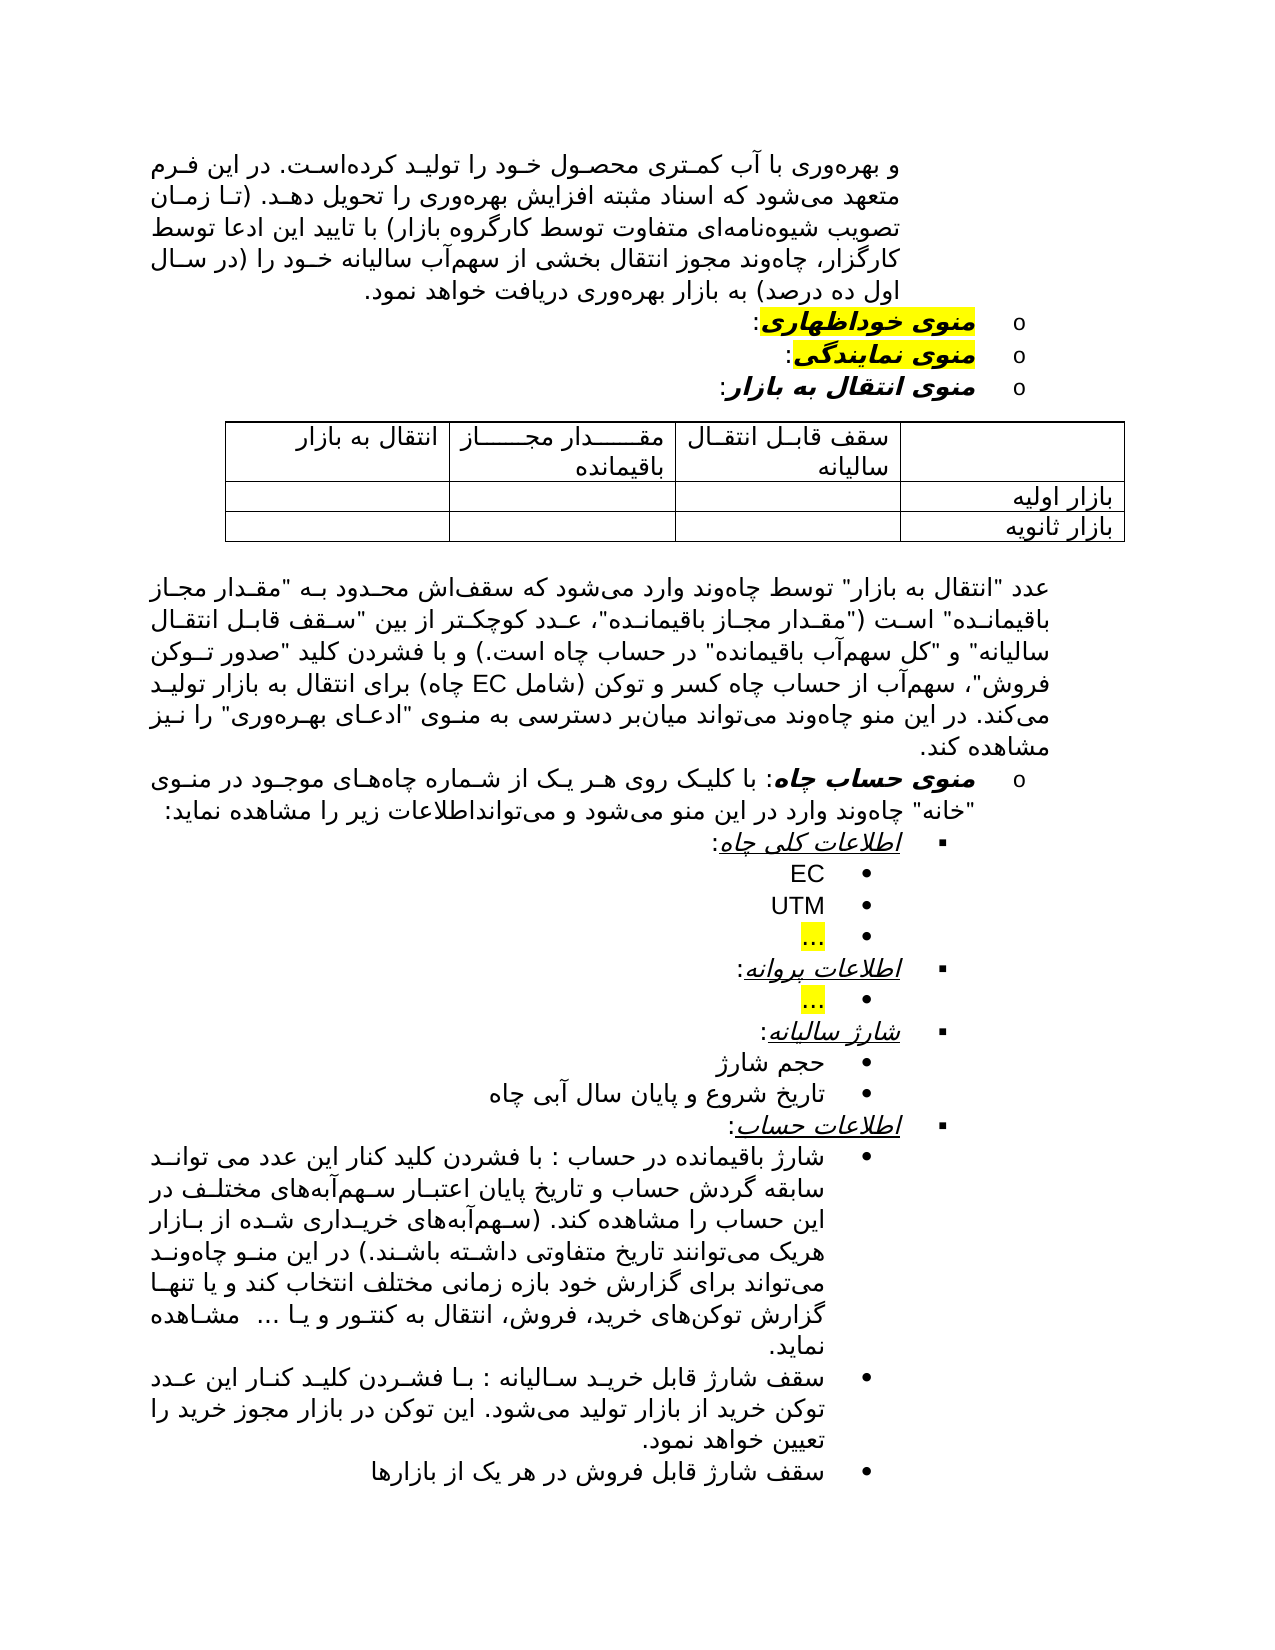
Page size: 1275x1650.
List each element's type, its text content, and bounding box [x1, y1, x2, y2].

list اطلاعات پروانه: [150, 954, 937, 983]
table_header مقدار مجاز باقیمانده [450, 423, 675, 481]
list تاریخ شروع و پایان سال آبی چاه [150, 1079, 862, 1109]
list حجم شارژ [150, 1048, 862, 1077]
list منوی انتقال به بازار: [150, 372, 1012, 402]
list منوی نمایندگی: [150, 340, 1012, 370]
list سقف شارژ قابل خرید سالیانه : با فشردن کلید کنار این عدد توکن خرید از بازار تولید می‌شود. این توکن در بازار مجوز خرید را تعیین خواهد نمود. [150, 1363, 862, 1455]
list سقف شارژ قابل فروش در هر یک از بازارها [150, 1457, 862, 1486]
list شارژ باقیمانده در حساب : با فشردن کلید کنار این عدد می تواند سابقه گردش حساب و تاریخ پایان اعتبار سهم‌آبه‌های مختلف در این حساب را مشاهده کند. (سهم‌آبه‌های خریداری شده از بازار هریک می‌توانند تاریخ متفاوتی داشته باشند.) در این منو چاه‌وند می‌تواند برای گزارش خود بازه زمانی مختلف انتخاب کند و یا تنها گزارش توکن‌های خرید، فروش، انتقال به کنتور و یا ... مشاهده نماید. [150, 1142, 862, 1360]
table_header [901, 423, 1124, 481]
list UTM [150, 891, 862, 920]
table_cell [226, 482, 449, 511]
list ... [150, 985, 862, 1014]
list اطلاعات حساب: [150, 1111, 937, 1140]
table_cell [450, 512, 675, 541]
table_cell [676, 512, 900, 541]
table_cell [226, 512, 449, 541]
table_cell [450, 482, 675, 511]
table_cell بازار اولیه [901, 482, 1124, 511]
list منوی ادعای بهره‌وری : در این منو چاه‌وند می‌تواند براساس اطلاعاتی که قبلا در فرم خوداظهاری انجام داده است، ادعا کند که با افزایش راندمان و بهره‌وری با آب کمتری محصول خود را تولید کرده‌است. در این فرم متعهد می‌شود که اسناد مثبته افزایش بهره‌وری را تحویل دهد. (تا زمان تصویب شیوه‌نامه‌ای متفاوت توسط کارگروه بازار) با تایید این ادعا توسط کارگزار، چاه‌وند مجوز انتقال بخشی از سهم‌آب سالیانه خود را (در سال اول ده درصد) به بازار بهره‌وری دریافت خواهد نمود. [150, 150, 937, 305]
table_header انتقال به بازار [226, 423, 449, 481]
list اطلاعات کلی چاه: [150, 828, 937, 857]
list منوی خوداظهاری: [150, 307, 1012, 337]
table_cell بازار ثانویه [901, 512, 1124, 541]
list EC [150, 859, 862, 889]
table_cell [676, 482, 900, 511]
list شارژ سالیانه: [150, 1017, 937, 1046]
list منوی حساب چاه: با کلیک روی هر یک از شماره چاه‌های موجود در منوی "خانه" چاه‌وند وارد در این منو می‌شود و می‌توانداطلاعات زیر را‌ مشاهده ‌نماید: [150, 764, 1012, 826]
list عدد "انتقال به بازار" توسط چاه‌وند وارد می‌شود که سقف‌اش محدود به "مقدار مجاز باقیمانده" است ("مقدار مجاز باقیمانده"، عدد کوچکتر از بین "سقف قابل انتقال سالیانه" و "کل سهم‌آب باقیمانده" در حساب چاه است.) و با فشردن کلید "صدور توکن فروش"، سهم‌آب از حساب چاه کسر و توکن (شامل EC چاه) برای انتقال به بازار تولید می‌کند. در این منو چاه‌وند می‌تواند میان‌بر دسترسی به منوی "ادعای بهره‌وری" را نیز مشاهده کند. [150, 573, 1050, 762]
table_header سقف قابل انتقال سالیانه [676, 423, 900, 481]
list ... [150, 922, 862, 951]
